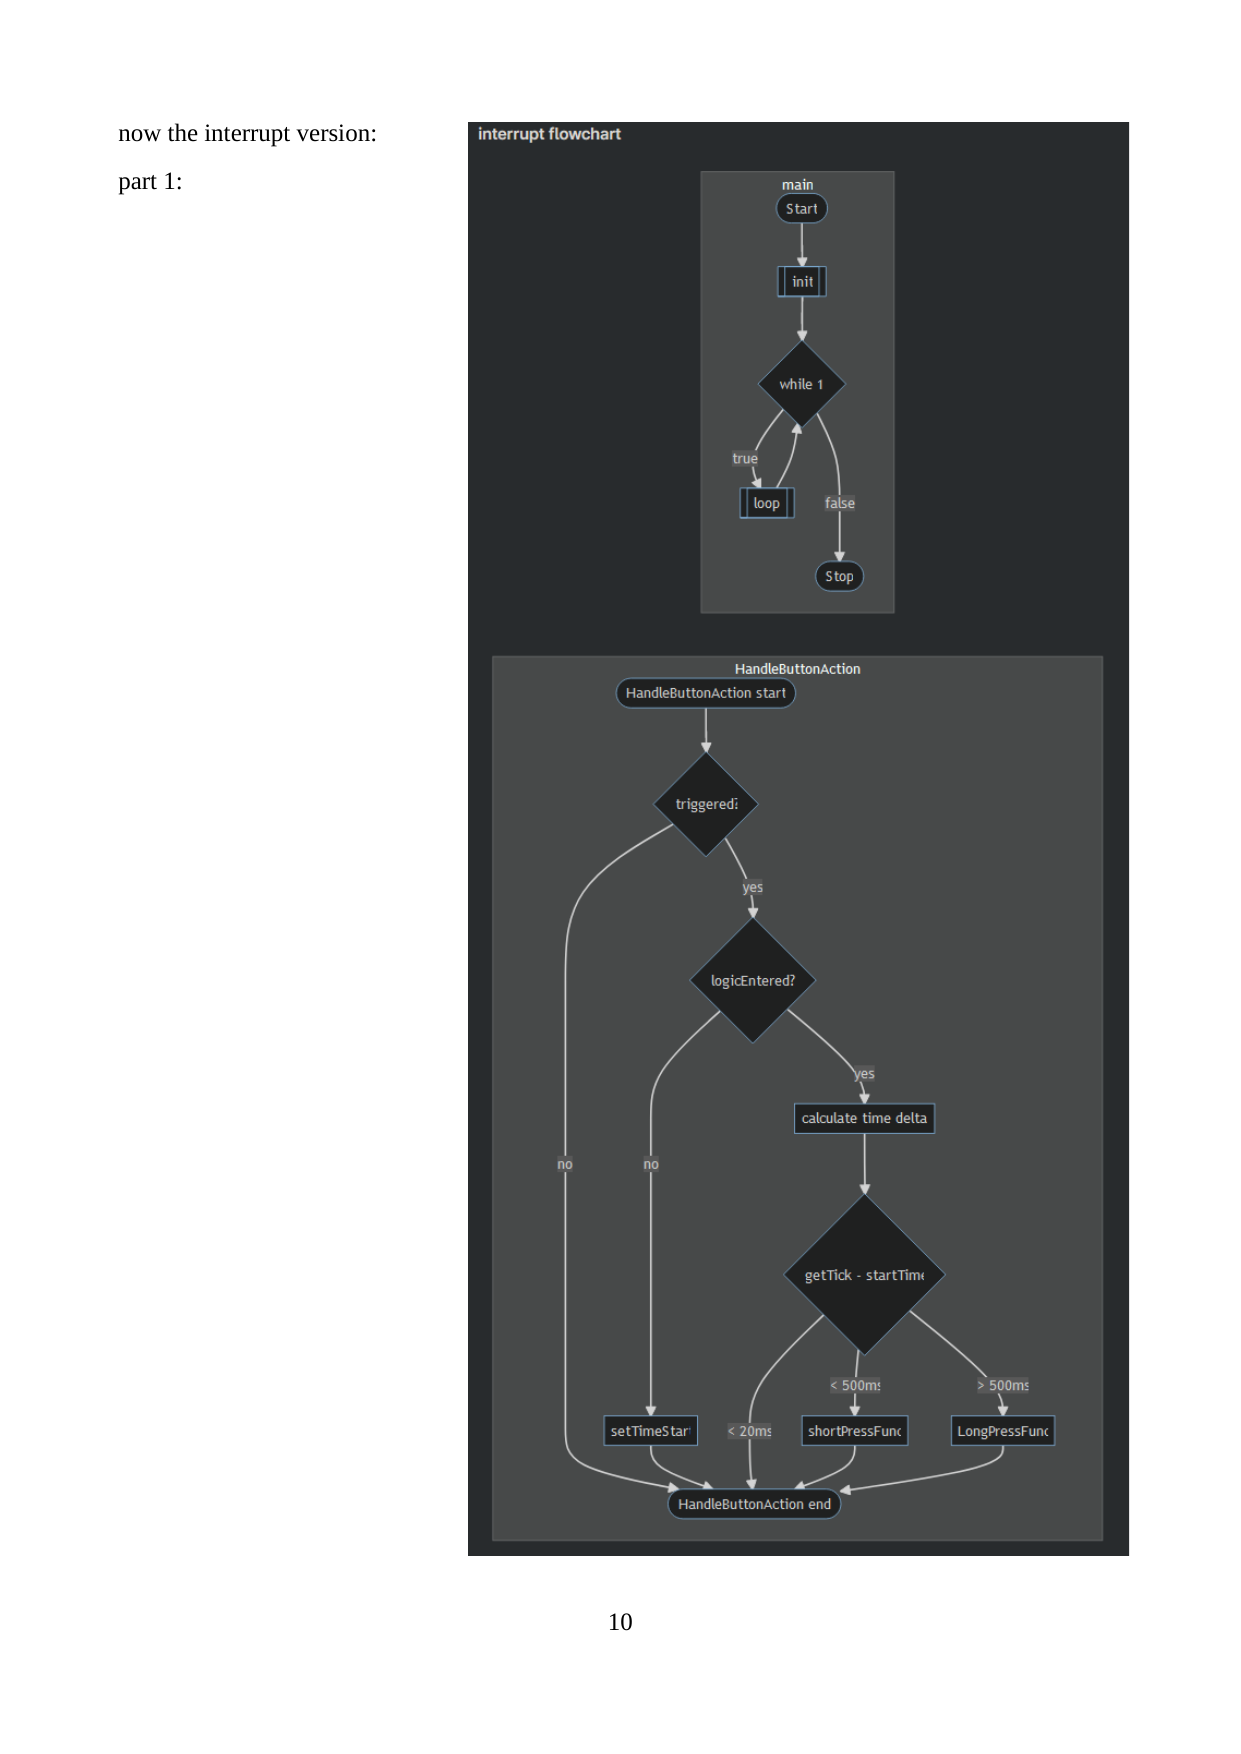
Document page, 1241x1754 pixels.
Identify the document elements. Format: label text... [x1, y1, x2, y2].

picture [468, 122, 1130, 1556]
text now the interrupt version: [118, 118, 1122, 147]
text part 1: [118, 166, 468, 261]
